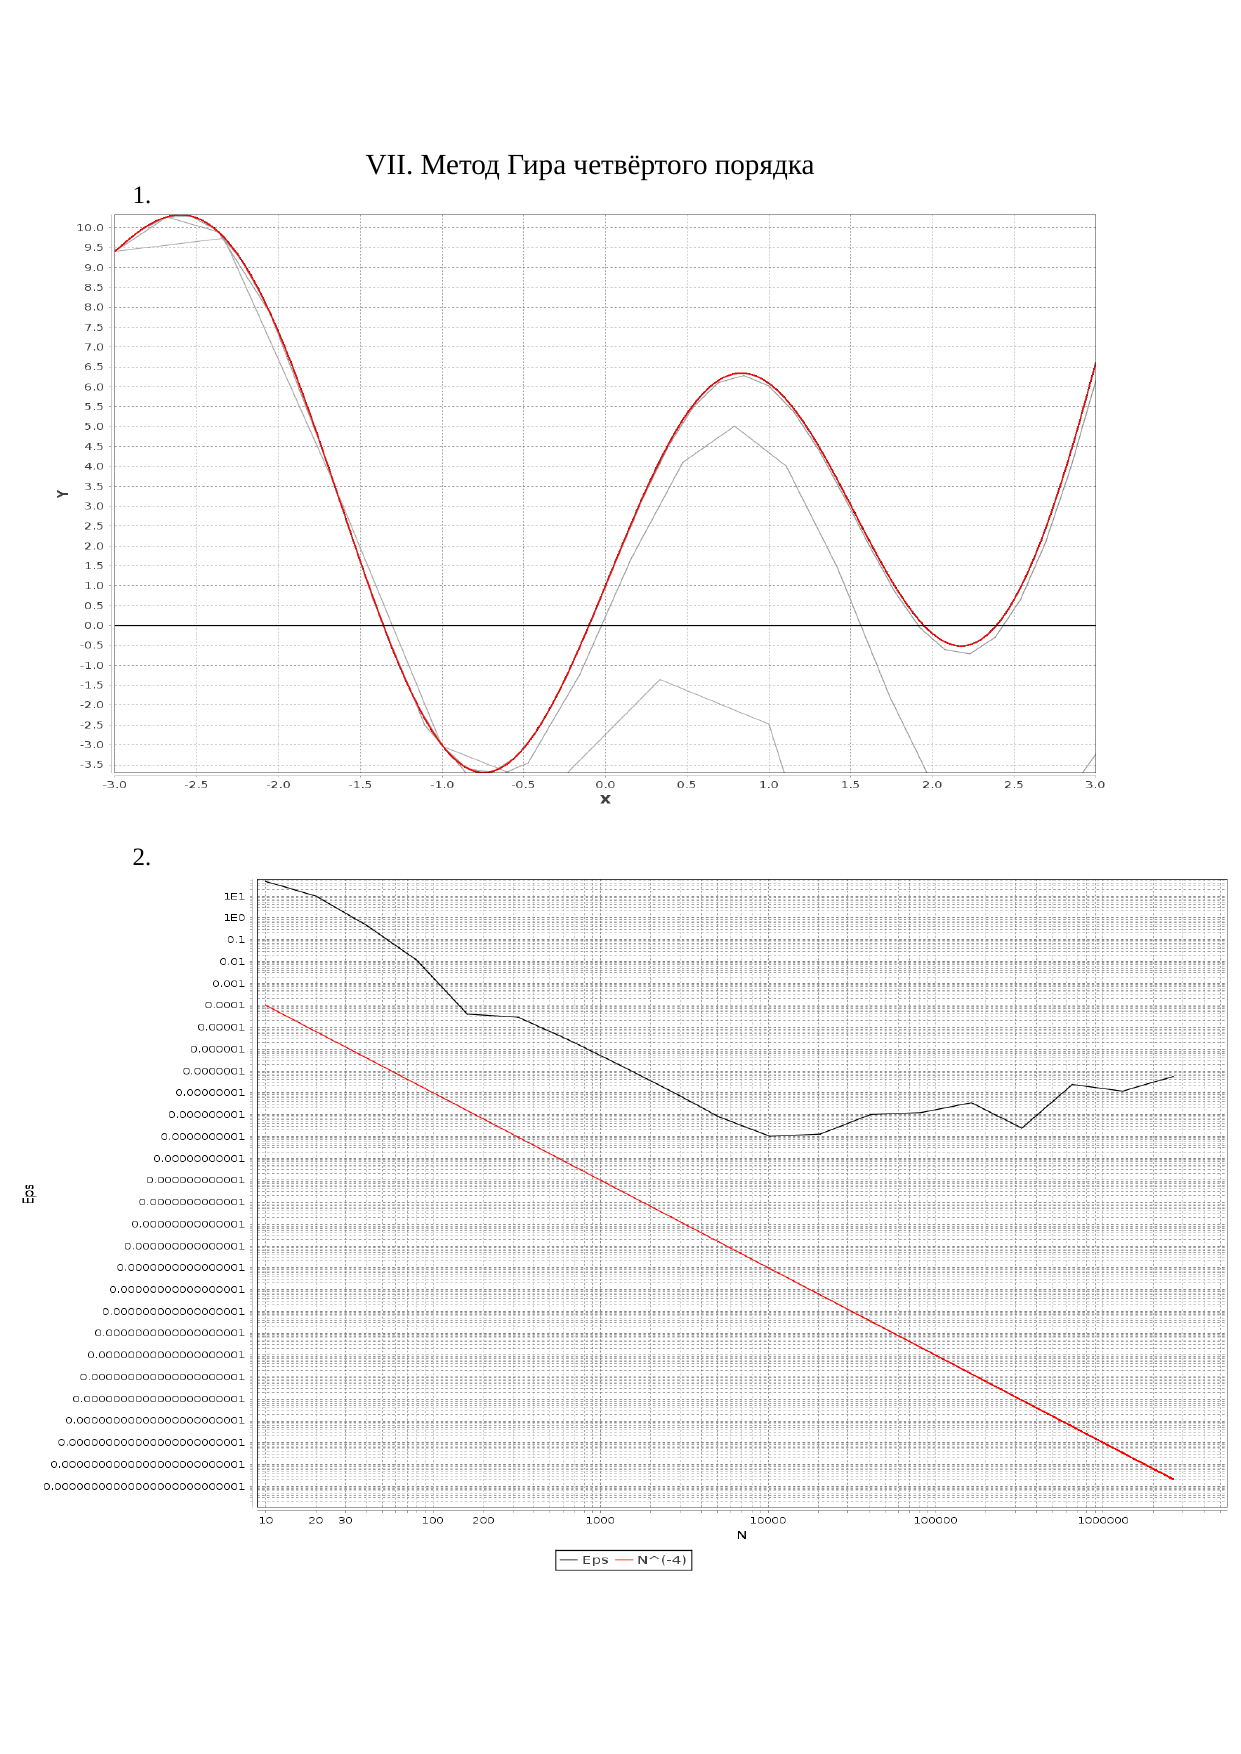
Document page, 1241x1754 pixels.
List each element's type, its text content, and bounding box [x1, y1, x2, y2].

text 2. [57, 842, 1122, 847]
picture [42, 187, 1108, 812]
text VII. Метод Гира четвёртого порядка [57, 147, 1122, 180]
picture [6, 847, 1241, 1571]
text 1. [57, 180, 1122, 209]
